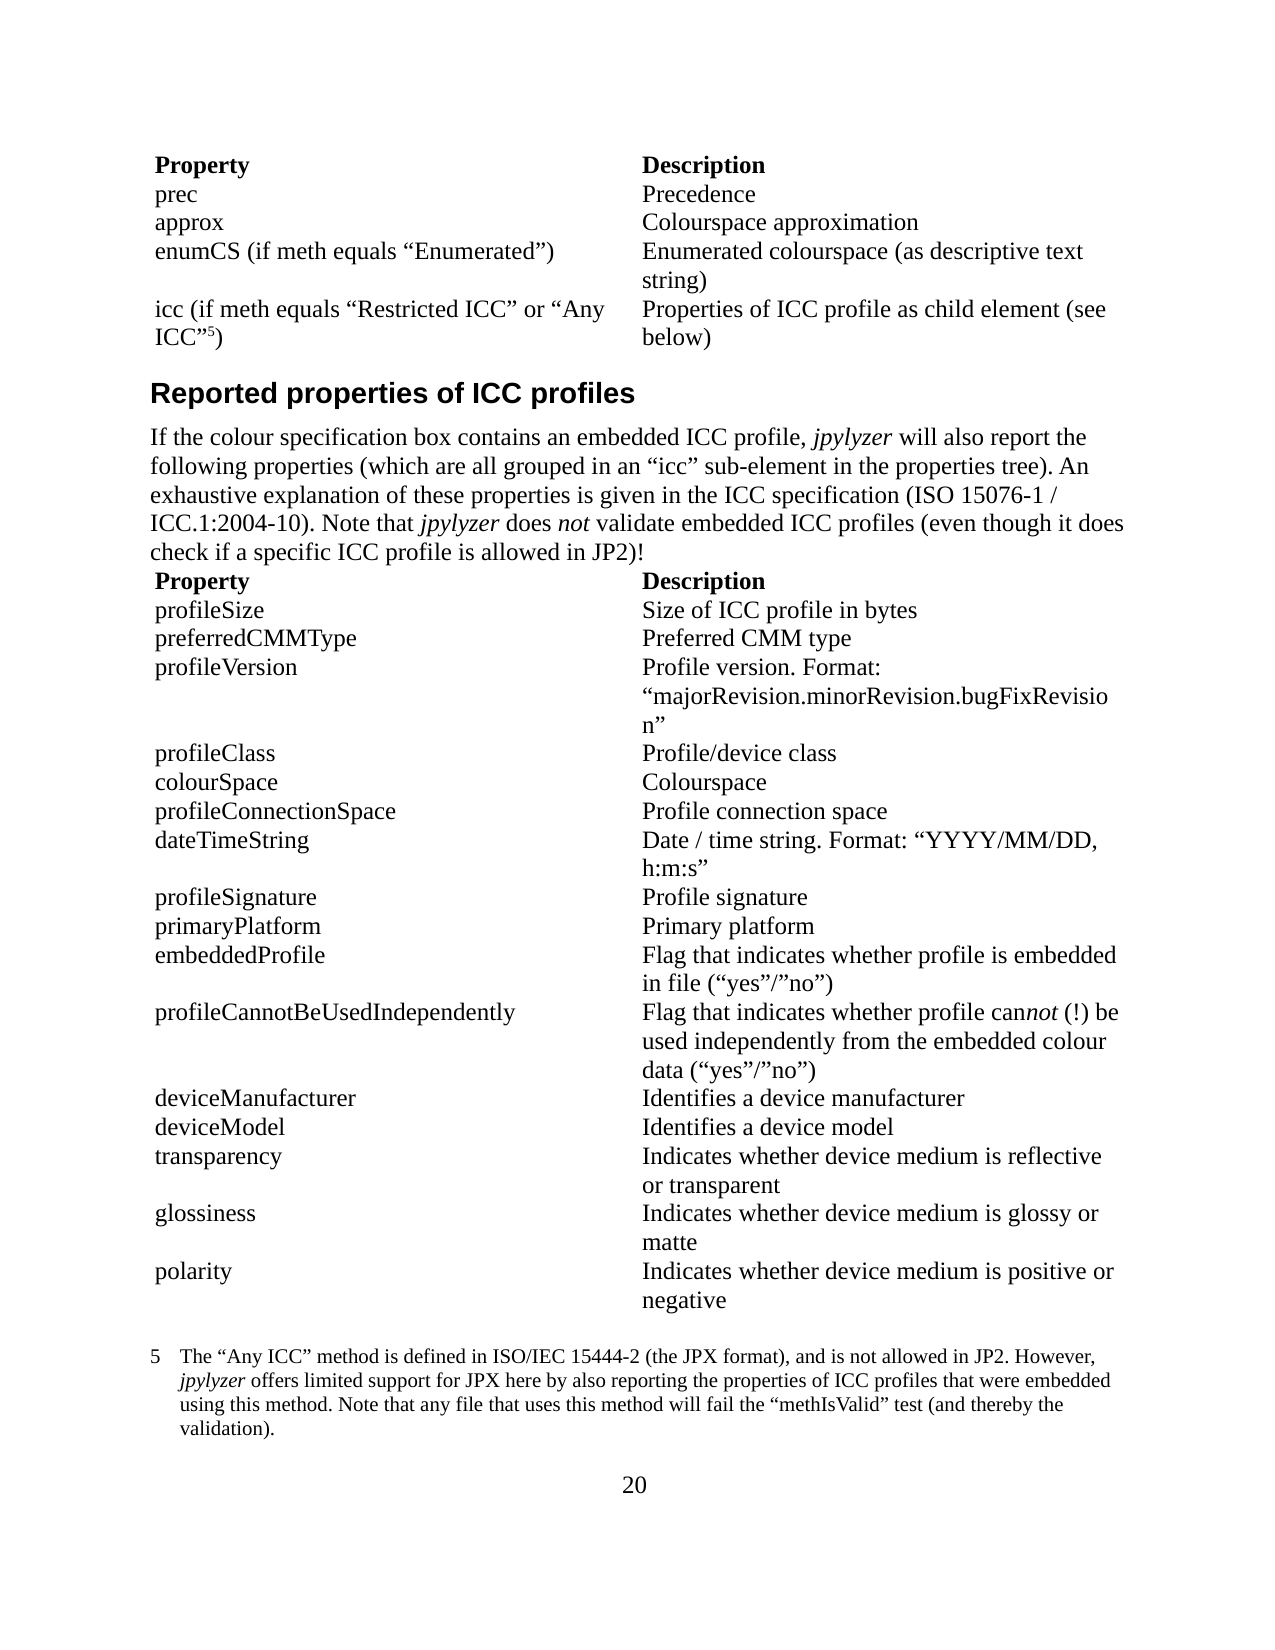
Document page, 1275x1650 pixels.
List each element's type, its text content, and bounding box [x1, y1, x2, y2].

table_cell Profile connection space [638, 796, 1125, 825]
table_cell embeddedProfile [150, 940, 637, 997]
table_cell profileCannotBeUsedIndependently [150, 997, 637, 1083]
table_cell profileSize [150, 595, 637, 623]
table_cell Indicates whether device medium is reflective or transparent [638, 1141, 1125, 1198]
table_cell polarity [150, 1256, 637, 1313]
table_cell Identifies a device model [638, 1112, 1125, 1141]
table_header Property [150, 566, 637, 595]
table_cell Colourspace approximation [638, 208, 1125, 236]
table_cell Primary platform [638, 911, 1125, 940]
table_cell dateTimeString [150, 825, 637, 882]
table_cell prec [150, 179, 637, 207]
table_cell icc (if meth equals “Restricted ICC” or “Any ICC”) [150, 294, 637, 351]
table_cell approx [150, 208, 637, 236]
table_cell deviceManufacturer [150, 1084, 637, 1112]
table_cell glossiness [150, 1199, 637, 1256]
table_cell profileConnectionSpace [150, 796, 637, 825]
table_cell Precedence [638, 179, 1125, 207]
table_cell Flag that indicates whether profile cannot (!) be used independently from the embedded colour data (“yes”/”no”) [638, 997, 1125, 1083]
table_cell Enumerated colourspace (as descriptive text string) [638, 236, 1125, 294]
table_cell preferredCMMType [150, 624, 637, 652]
table_cell Indicates whether device medium is glossy or matte [638, 1199, 1125, 1256]
table_cell colourSpace [150, 767, 637, 796]
subtitle Reported properties of ICC profiles [150, 376, 1125, 410]
table_cell Flag that indicates whether profile is embedded in file (“yes”/”no”) [638, 940, 1125, 997]
table_cell primaryPlatform [150, 911, 637, 940]
table_cell Indicates whether device medium is positive or negative [638, 1256, 1125, 1313]
table_header Description [638, 150, 1125, 179]
table_header Description [638, 566, 1125, 595]
table_header Property [150, 150, 637, 179]
table_cell profileVersion [150, 652, 637, 738]
text If the colour specification box contains an embedded ICC profile, jpylyzer will also report the following properties (which are all grouped in an “icc” sub-element in the properties tree). An exhaustive explanation of these properties is given in the ICC specification (ISO 15076-1 / ICC.1:2004-10). Note that jpylyzer does not validate embedded ICC profiles (even though it does check if a specific ICC profile is allowed in JP2)! [150, 422, 1125, 566]
table_cell Preferred CMM type [638, 624, 1125, 652]
table_cell Identifies a device manufacturer [638, 1084, 1125, 1112]
table_cell Profile signature [638, 882, 1125, 911]
table_cell Properties of ICC profile as child element (see below) [638, 294, 1125, 351]
table_cell Size of ICC profile in bytes [638, 595, 1125, 623]
table_cell Profile version. Format: “majorRevision.minorRevision.bugFixRevision” [638, 652, 1125, 738]
table_cell Date / time string. Format: “YYYY/MM/DD, h:m:s” [638, 825, 1125, 882]
table_cell profileSignature [150, 882, 637, 911]
table_cell profileClass [150, 739, 637, 767]
table_cell transparency [150, 1141, 637, 1198]
table_cell deviceModel [150, 1112, 637, 1141]
table_cell Profile/device class [638, 739, 1125, 767]
table_cell Colourspace [638, 767, 1125, 796]
table_cell enumCS (if meth equals “Enumerated”) [150, 236, 637, 294]
